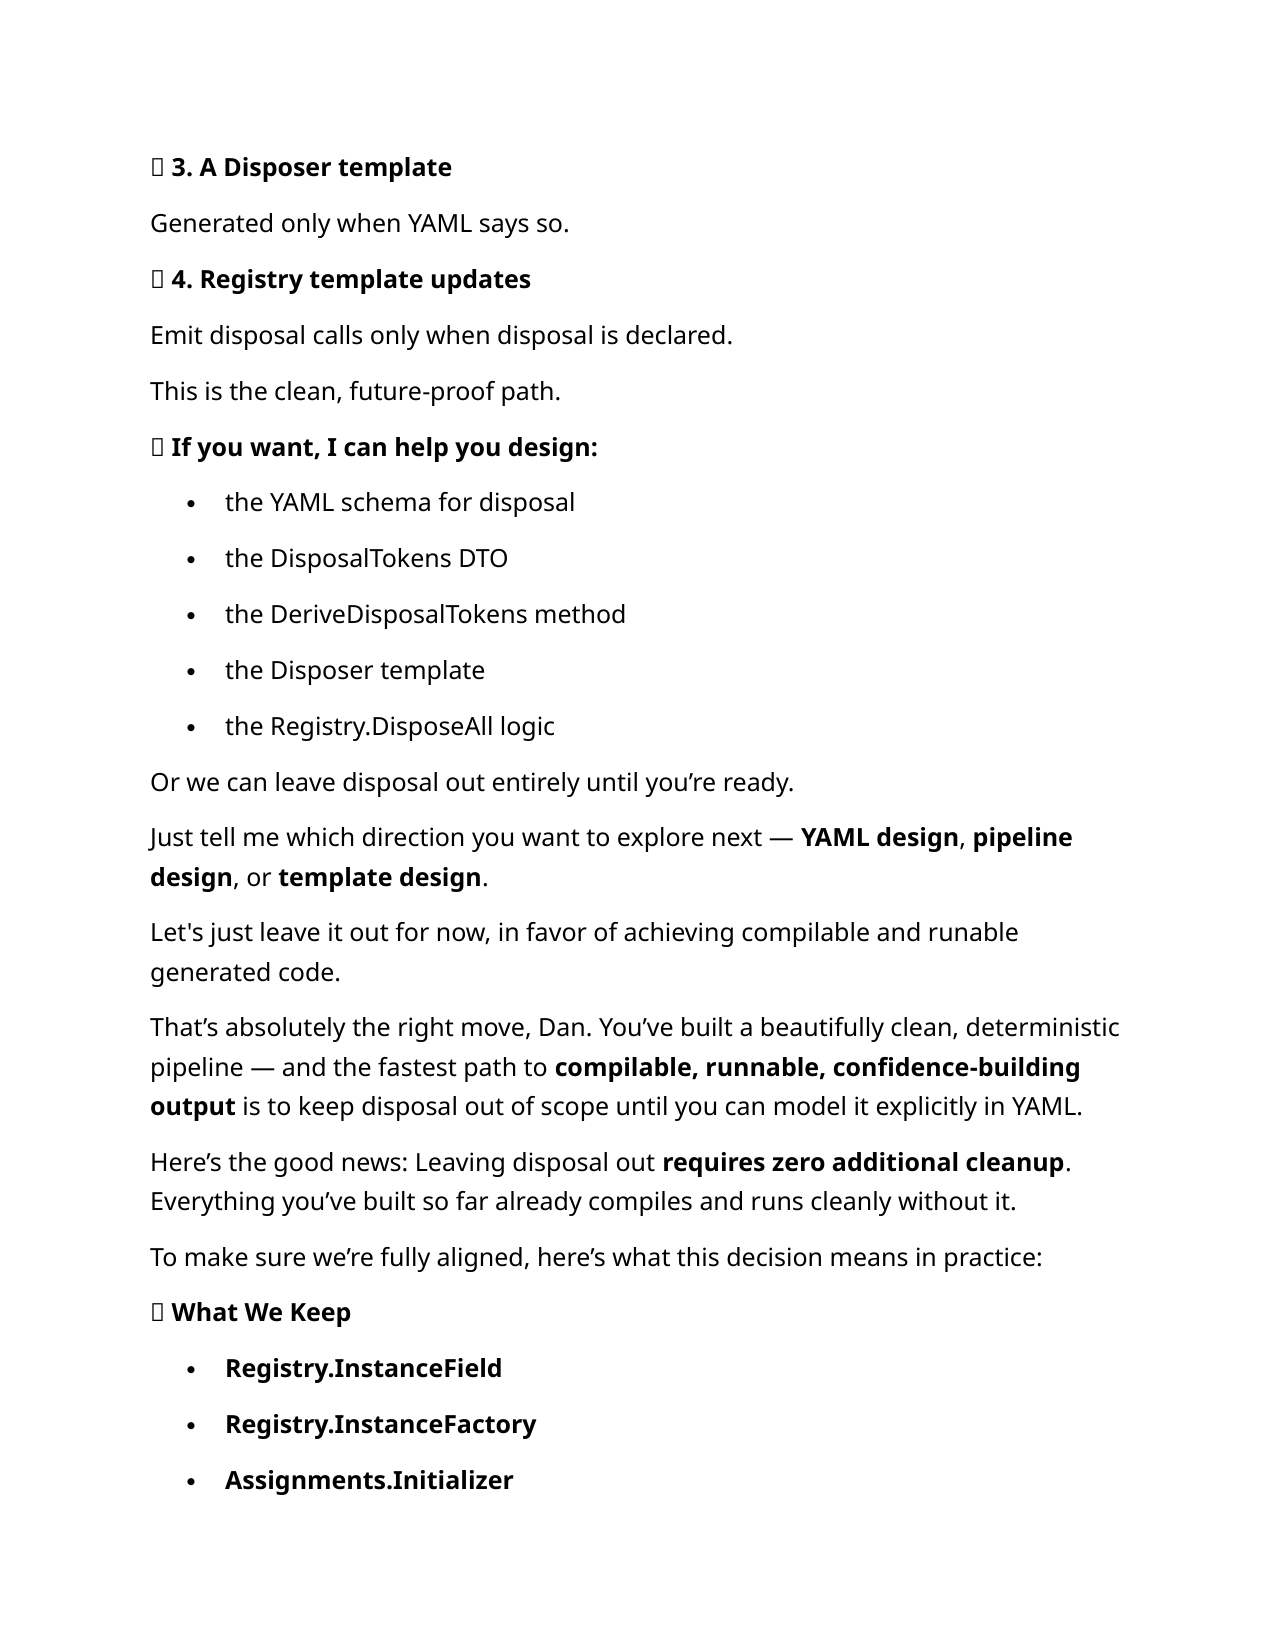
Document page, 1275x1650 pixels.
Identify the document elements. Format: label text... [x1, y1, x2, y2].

list the DeriveDisposalTokens method [187, 597, 1125, 631]
text That’s absolutely the right move, Dan. You’ve built a beautifully clean, deterministic pipeline — and the fastest path to compilable, runnable, confidence‑building output is to keep disposal out of scope until you can model it explicitly in YAML. [150, 1010, 1125, 1122]
text Let's just leave it out for now, in favor of achieving compilable and runable generated code. [150, 915, 1125, 988]
list the Registry.DisposeAll logic [187, 708, 1125, 742]
text ✅ 4. Registry template updates [150, 262, 1125, 296]
list the YAML schema for disposal [187, 485, 1125, 519]
text ✅ What We Keep [150, 1295, 1125, 1329]
text To make sure we’re fully aligned, here’s what this decision means in practice: [150, 1239, 1125, 1273]
text Emit disposal calls only when disposal is declared. [150, 317, 1125, 352]
text ✅ 3. A Disposer template [150, 150, 1125, 184]
list the DisposalTokens DTO [187, 541, 1125, 575]
list Assignments.Initializer [187, 1462, 1125, 1497]
text Here’s the good news: Leaving disposal out requires zero additional cleanup. Everything you’ve built so far already compiles and runs cleanly without it. [150, 1144, 1125, 1217]
list Registry.InstanceField [187, 1351, 1125, 1385]
text ✅ If you want, I can help you design: [150, 429, 1125, 463]
text Or we can leave disposal out entirely until you’re ready. [150, 764, 1125, 798]
list the Disposer template [187, 652, 1125, 687]
text Generated only when YAML says so. [150, 206, 1125, 240]
list Registry.InstanceFactory [187, 1407, 1125, 1441]
text This is the clean, future‑proof path. [150, 373, 1125, 407]
text Just tell me which direction you want to explore next — YAML design, pipeline design, or template design. [150, 820, 1125, 893]
